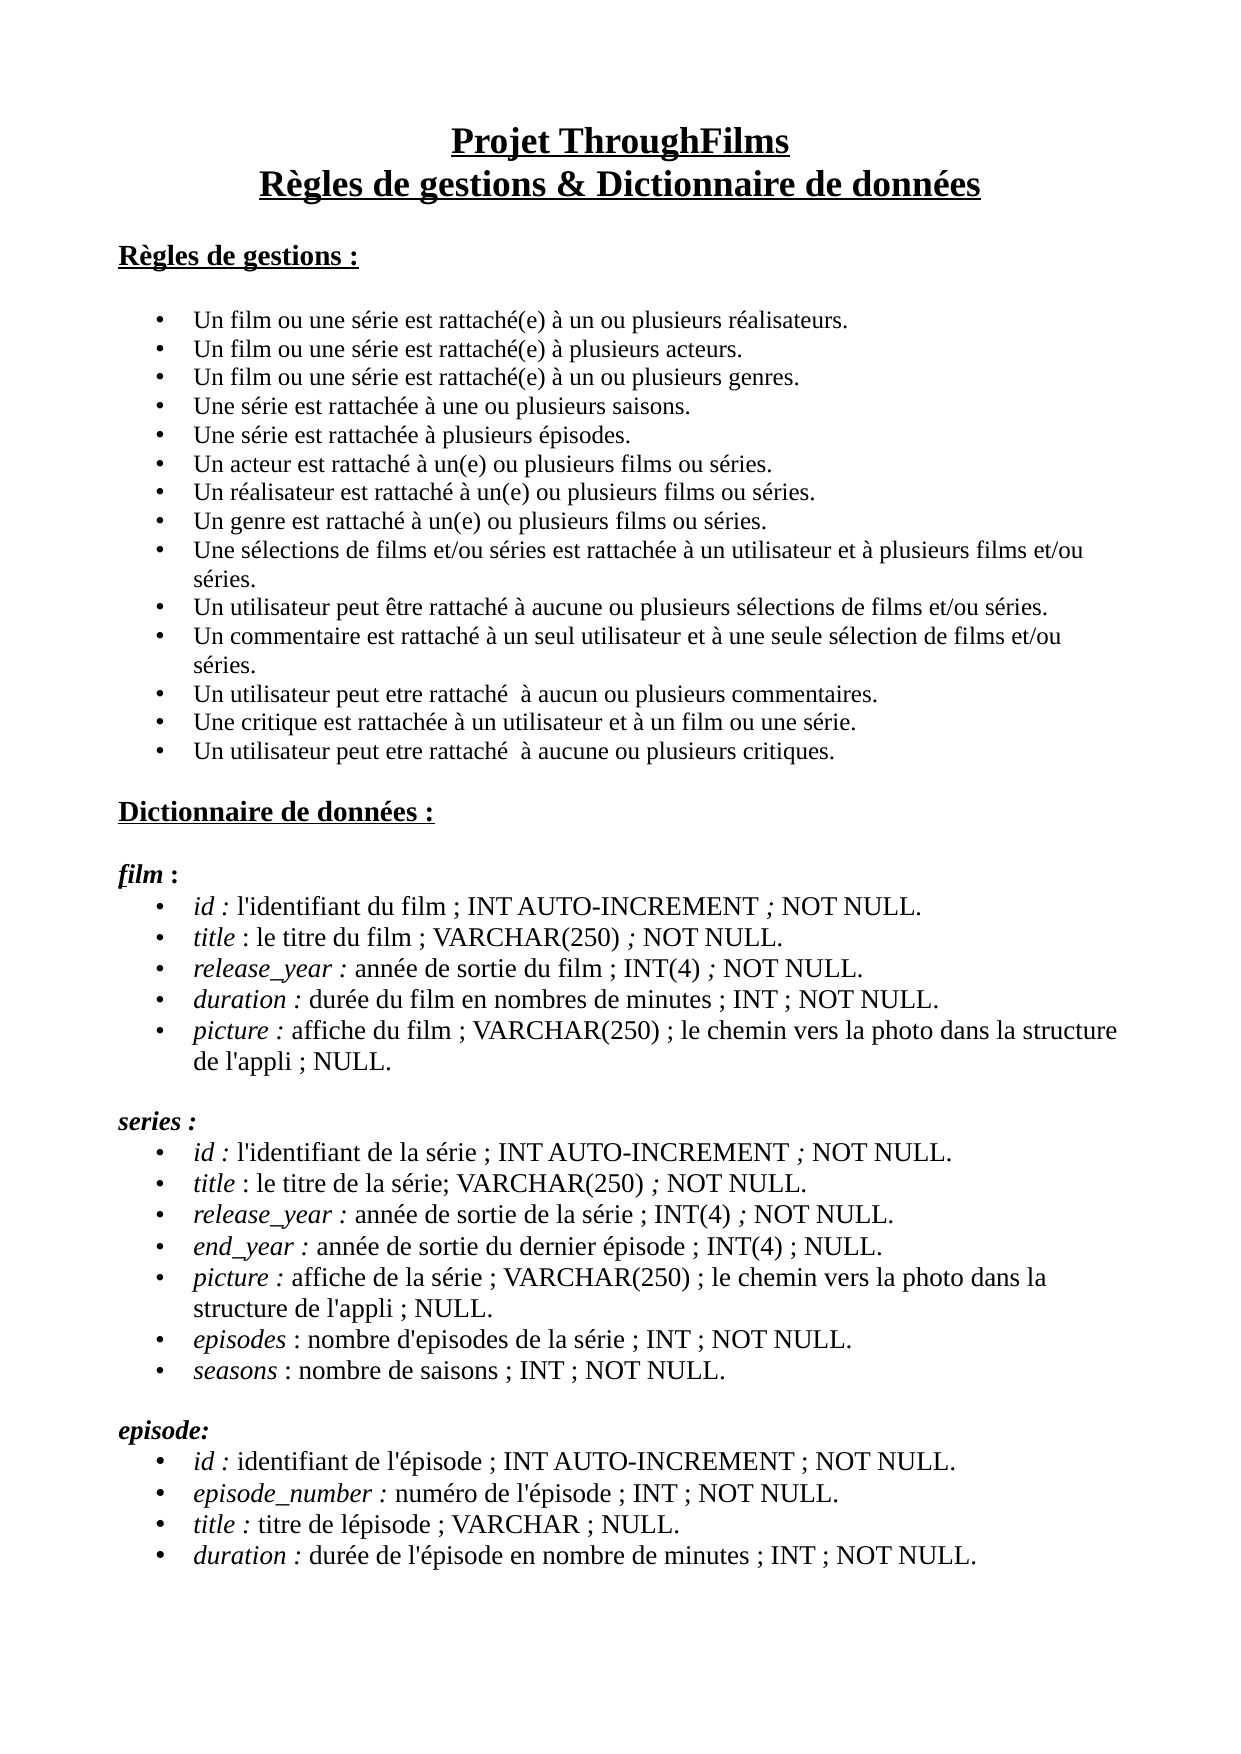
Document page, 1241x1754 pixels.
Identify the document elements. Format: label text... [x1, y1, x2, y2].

list title : titre de lépisode ; VARCHAR ; NULL. [156, 1508, 1122, 1539]
list id : identifiant de l'épisode ; INT AUTO-INCREMENT ; NOT NULL. [156, 1445, 1122, 1477]
list Une série est rattachée à plusieurs épisodes. [156, 420, 1122, 449]
list id : l'identifiant du film ; INT AUTO-INCREMENT ; NOT NULL. [156, 889, 1122, 921]
list release_year : année de sortie du film ; INT(4) ; NOT NULL. [156, 952, 1122, 983]
list Un acteur est rattaché à un(e) ou plusieurs films ou séries. [156, 449, 1122, 477]
list title : le titre de la série; VARCHAR(250) ; NOT NULL. [156, 1167, 1122, 1199]
text Dictionnaire de données : [118, 794, 1122, 827]
list Un utilisateur peut etre rattaché à aucune ou plusieurs critiques. [156, 736, 1122, 794]
list duration : durée du film en nombres de minutes ; INT ; NOT NULL. [156, 983, 1122, 1014]
list Une sélections de films et/ou séries est rattachée à un utilisateur et à plusieurs films et/ou séries. [156, 535, 1122, 592]
list id : l'identifiant de la série ; INT AUTO-INCREMENT ; NOT NULL. [156, 1136, 1122, 1167]
list Un genre est rattaché à un(e) ou plusieurs films ou séries. [156, 506, 1122, 535]
list Un film ou une série est rattaché(e) à un ou plusieurs réalisateurs. [156, 305, 1122, 334]
text Projet ThroughFilms [118, 118, 1122, 161]
list Une critique est rattachée à un utilisateur et à un film ou une série. [156, 707, 1122, 736]
text Règles de gestions & Dictionnaire de données [118, 161, 1122, 204]
text episode: [118, 1414, 1122, 1445]
list release_year : année de sortie de la série ; INT(4) ; NOT NULL. [156, 1199, 1122, 1230]
list Un réalisateur est rattaché à un(e) ou plusieurs films ou séries. [156, 477, 1122, 506]
list title : le titre du film ; VARCHAR(250) ; NOT NULL. [156, 921, 1122, 952]
list end_year : année de sortie du dernier épisode ; INT(4) ; NULL. [156, 1230, 1122, 1261]
list seasons : nombre de saisons ; INT ; NOT NULL. [156, 1354, 1122, 1386]
list Un film ou une série est rattaché(e) à un ou plusieurs genres. [156, 362, 1122, 391]
text Règles de gestions : [118, 238, 1122, 271]
list Un commentaire est rattaché à un seul utilisateur et à une seule sélection de films et/ou séries. [156, 621, 1122, 679]
list Une série est rattachée à une ou plusieurs saisons. [156, 391, 1122, 420]
list Un utilisateur peut etre rattaché à aucun ou plusieurs commentaires. [156, 679, 1122, 707]
list episodes : nombre d'episodes de la série ; INT ; NOT NULL. [156, 1323, 1122, 1354]
text film : [118, 827, 1122, 889]
list duration : durée de l'épisode en nombre de minutes ; INT ; NOT NULL. [156, 1539, 1122, 1570]
text series : [118, 1105, 1122, 1136]
list picture : affiche du film ; VARCHAR(250) ; le chemin vers la photo dans la structure de l'appli ; NULL. [156, 1014, 1122, 1076]
list episode_number : numéro de l'épisode ; INT ; NOT NULL. [156, 1477, 1122, 1508]
list Un utilisateur peut être rattaché à aucune ou plusieurs sélections de films et/ou séries. [156, 592, 1122, 621]
list Un film ou une série est rattaché(e) à plusieurs acteurs. [156, 334, 1122, 362]
list picture : affiche de la série ; VARCHAR(250) ; le chemin vers la photo dans la structure de l'appli ; NULL. [156, 1261, 1122, 1323]
